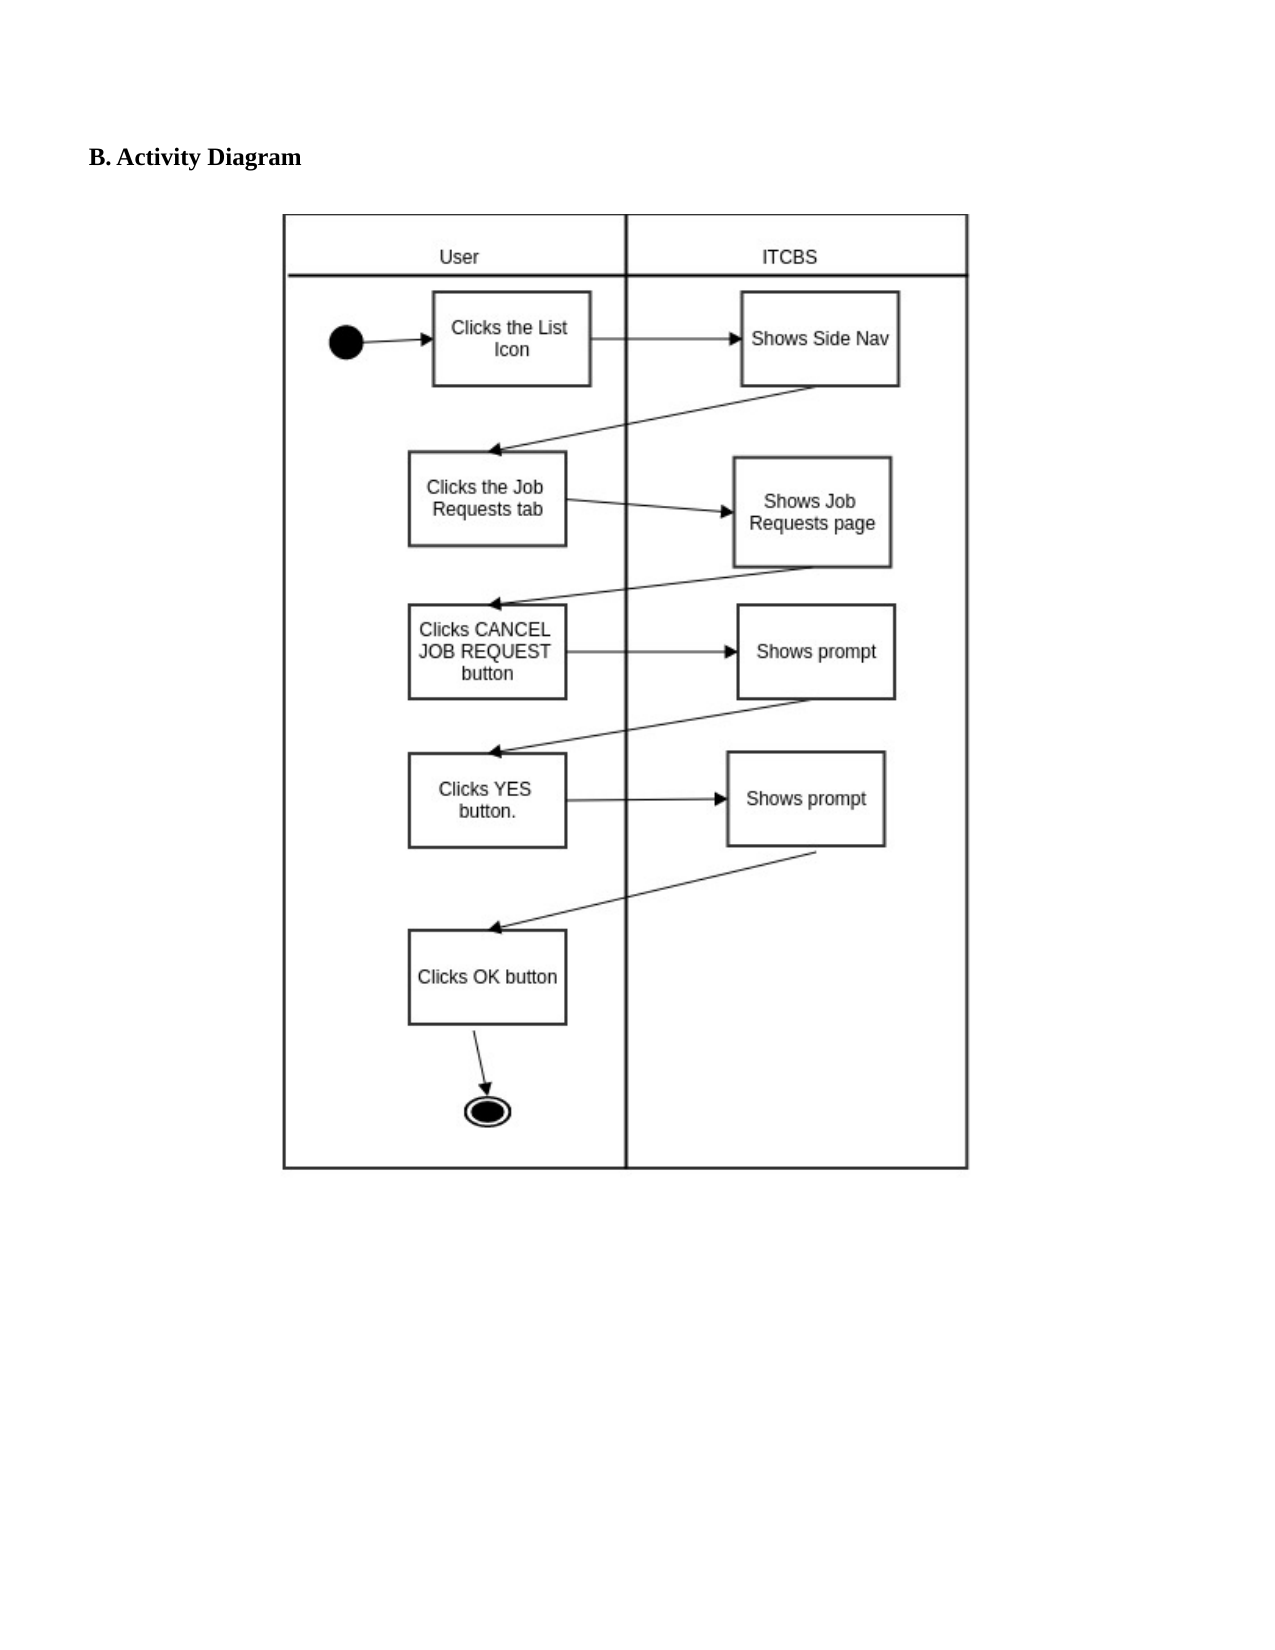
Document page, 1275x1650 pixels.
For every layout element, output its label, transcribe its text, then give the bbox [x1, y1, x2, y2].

picture [265, 214, 985, 1182]
text B. Activity Diagram [88, 142, 1186, 171]
